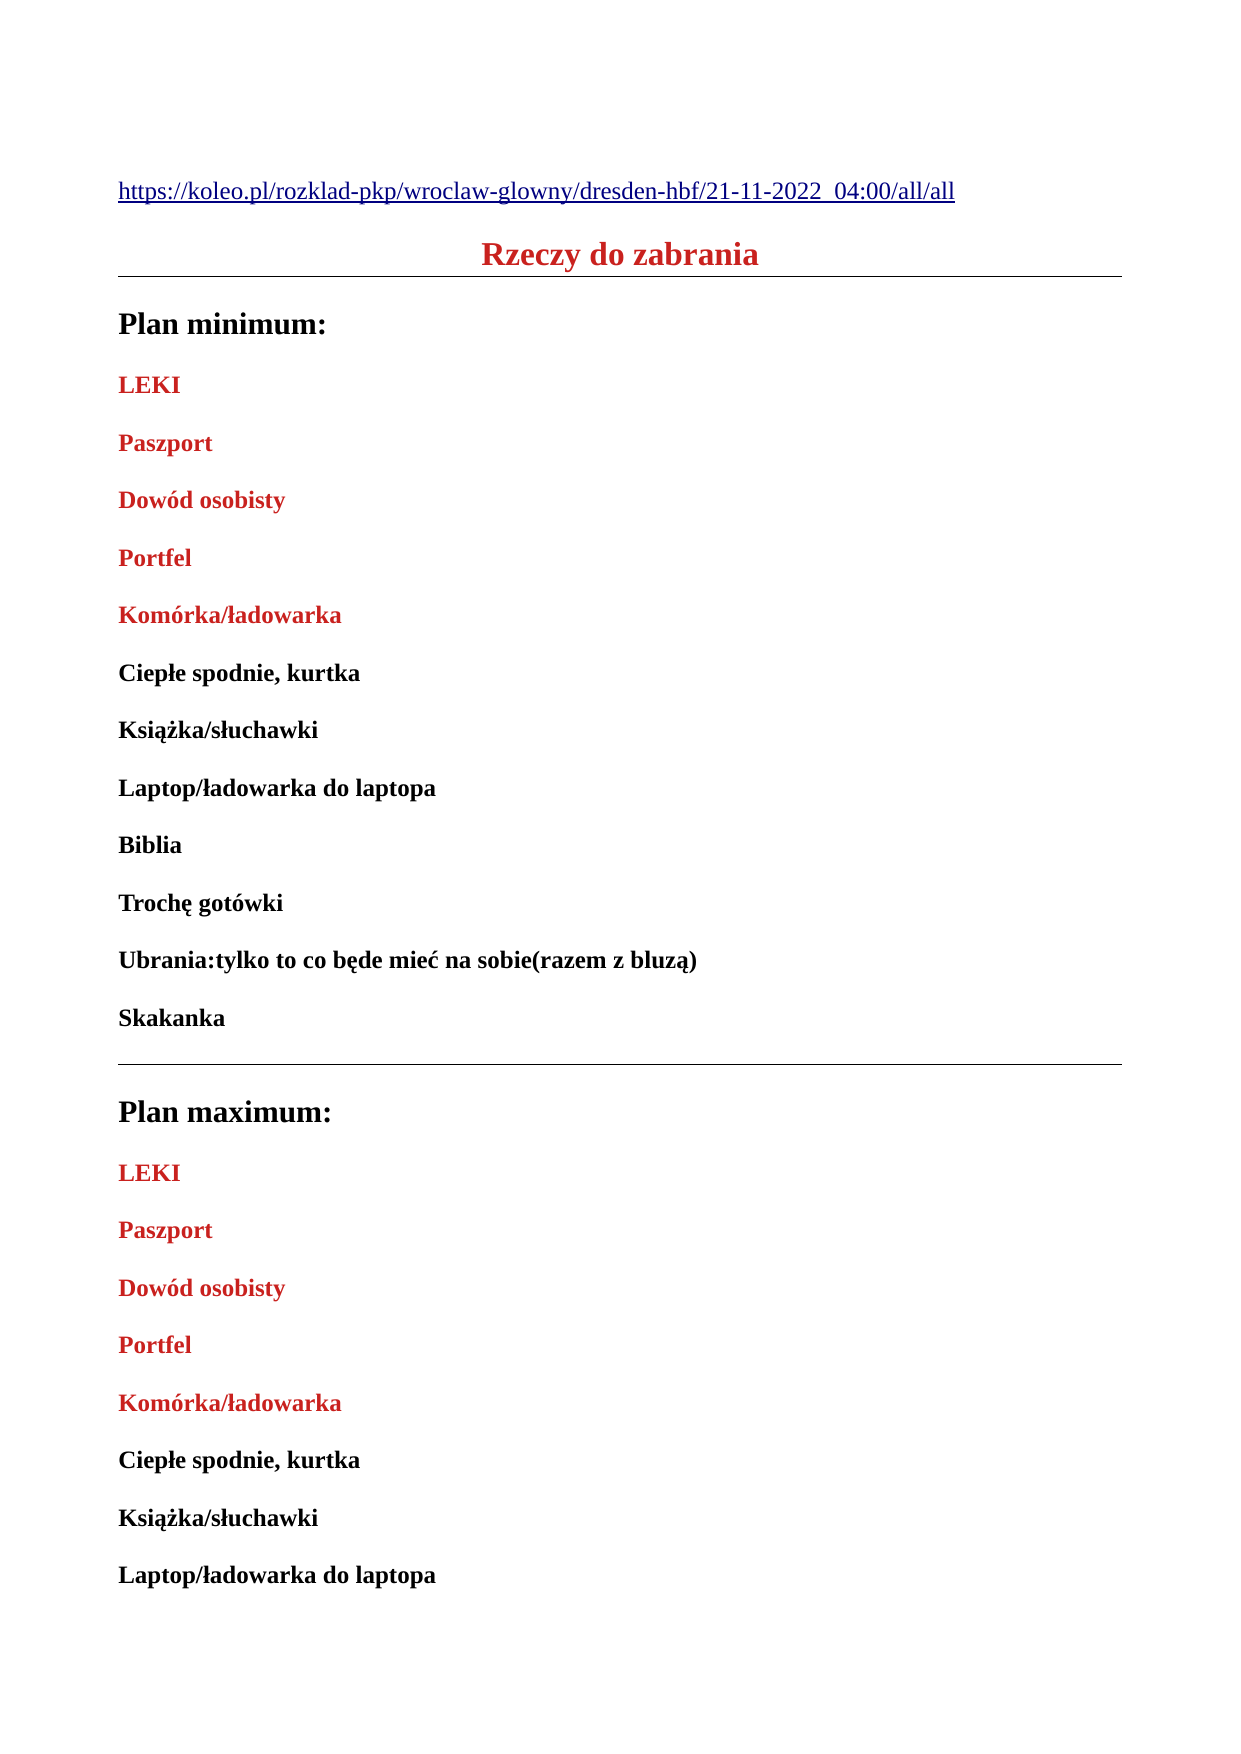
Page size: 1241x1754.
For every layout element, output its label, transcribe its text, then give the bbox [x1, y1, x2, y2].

text Książka/słuchawki [118, 1503, 1122, 1532]
text Portfel [118, 543, 1122, 571]
text https://koleo.pl/rozklad-pkp/wroclaw-glowny/dresden-hbf/21-11-2022_04:00/all/all [118, 176, 1122, 205]
text Ubrania:tylko to co będe mieć na sobie(razem z bluzą) [118, 945, 1122, 974]
text Plan maximum: [118, 1093, 1122, 1129]
text Rzeczy do zabrania [118, 234, 1122, 276]
text LEKI [118, 1158, 1122, 1187]
text LEKI [118, 370, 1122, 399]
text Książka/słuchawki [118, 715, 1122, 744]
text Trochę gotówki [118, 888, 1122, 916]
text Komórka/ładowarka [118, 600, 1122, 629]
text Ciepłe spodnie, kurtka [118, 1446, 1122, 1474]
text Komórka/ładowarka [118, 1388, 1122, 1417]
text Paszport [118, 428, 1122, 456]
text Dowód osobisty [118, 1273, 1122, 1302]
text Portfel [118, 1331, 1122, 1359]
text Skakanka [118, 1003, 1122, 1031]
text Biblia [118, 830, 1122, 859]
text Plan minimum: [118, 305, 1122, 341]
text Dowód osobisty [118, 485, 1122, 514]
text Ciepłe spodnie, kurtka [118, 658, 1122, 686]
text Laptop/ładowarka do laptopa [118, 1561, 1122, 1589]
text Paszport [118, 1216, 1122, 1244]
text Laptop/ładowarka do laptopa [118, 773, 1122, 801]
